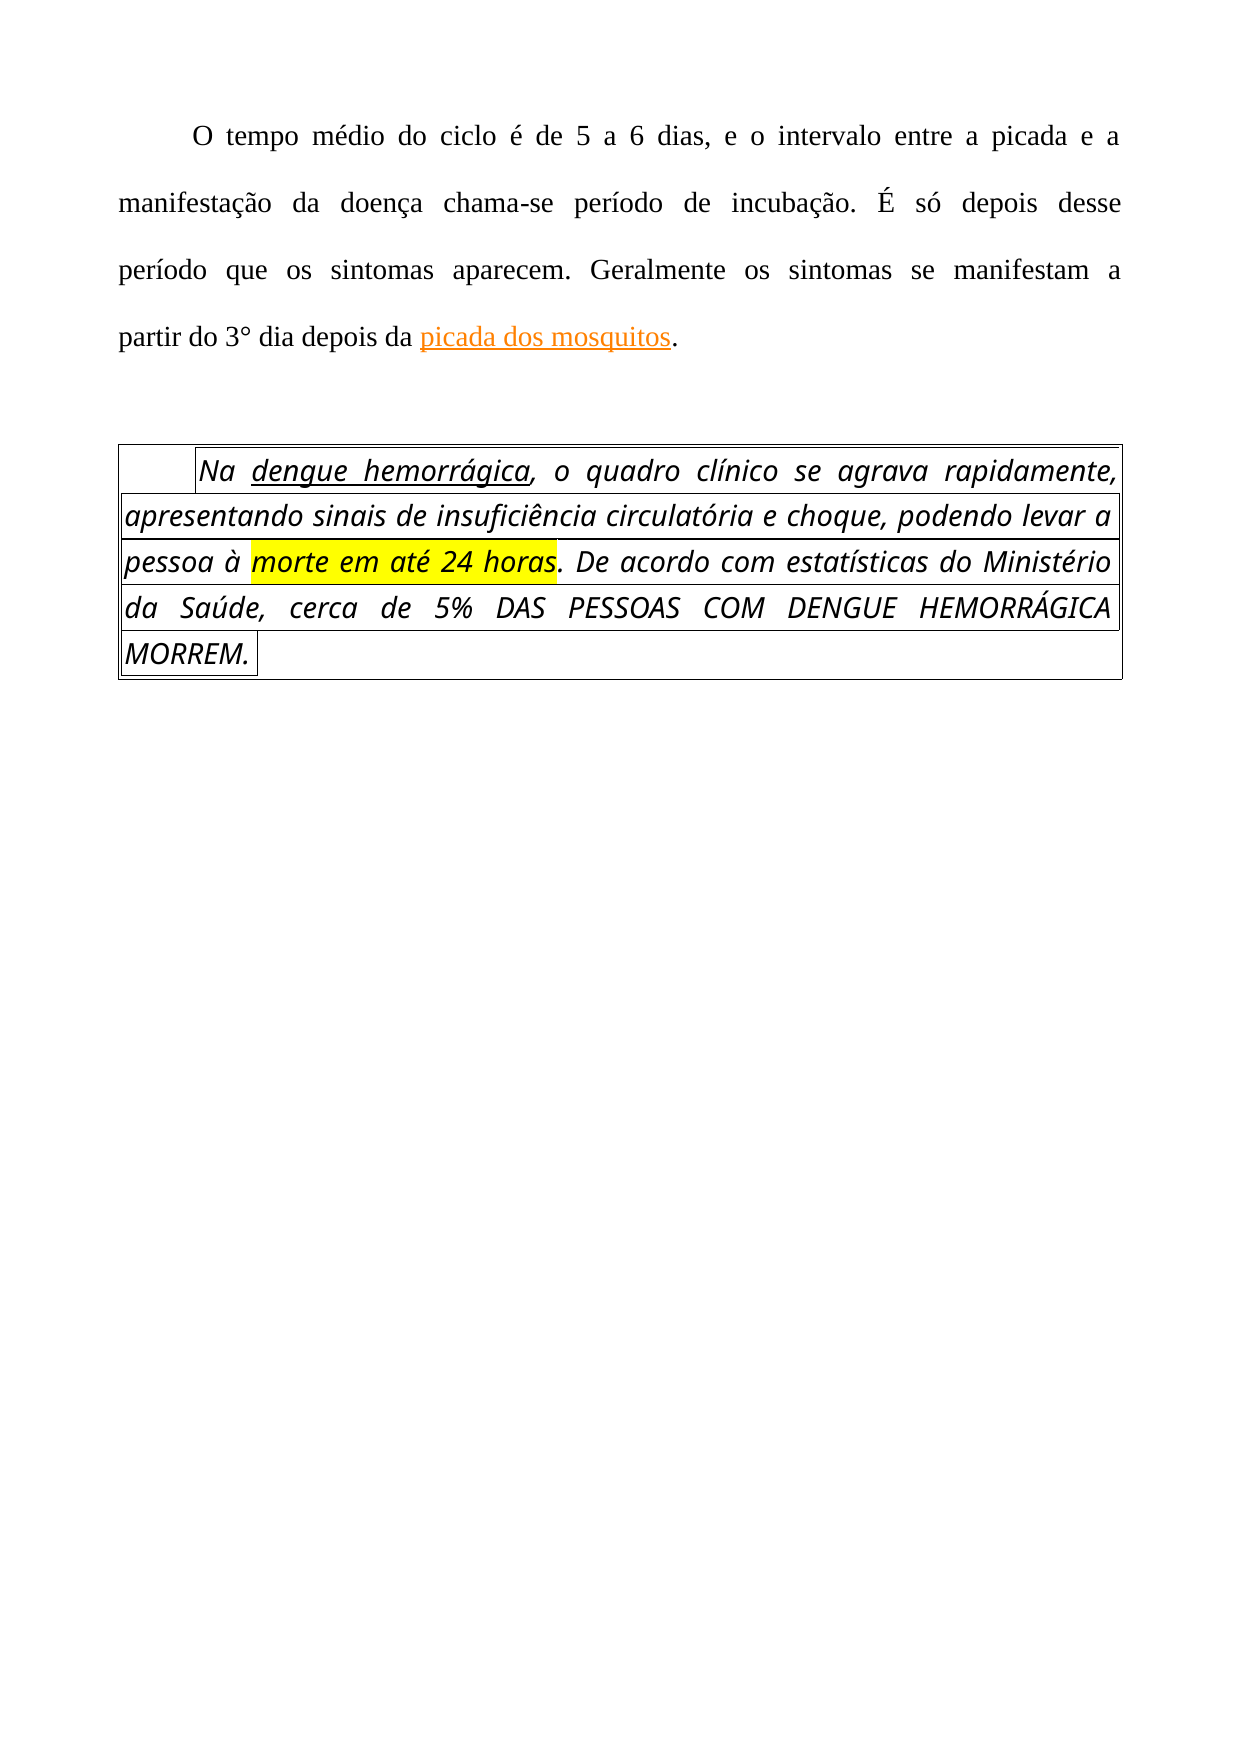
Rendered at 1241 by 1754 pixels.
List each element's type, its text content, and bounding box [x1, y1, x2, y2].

title O tempo médio do ciclo é de 5 a 6 dias, e o intervalo entre a picada e a manifestação da doença chama-se período de incubação. É só depois desse período que os sintomas aparecem. Geralmente os sintomas se manifestam a partir do 3° dia depois da picada dos mosquitos. [118, 118, 1122, 353]
text Na dengue hemorrágica, o quadro clínico se agrava rapidamente, apresentando sinais de insuficiência circulatória e choque, podendo levar a pessoa à morte em até 24 horas. De acordo com estatísticas do Ministério da Saúde, cerca de 5% DAS PESSOAS COM DENGUE HEMORRÁGICA MORREM. [119, 445, 1122, 679]
